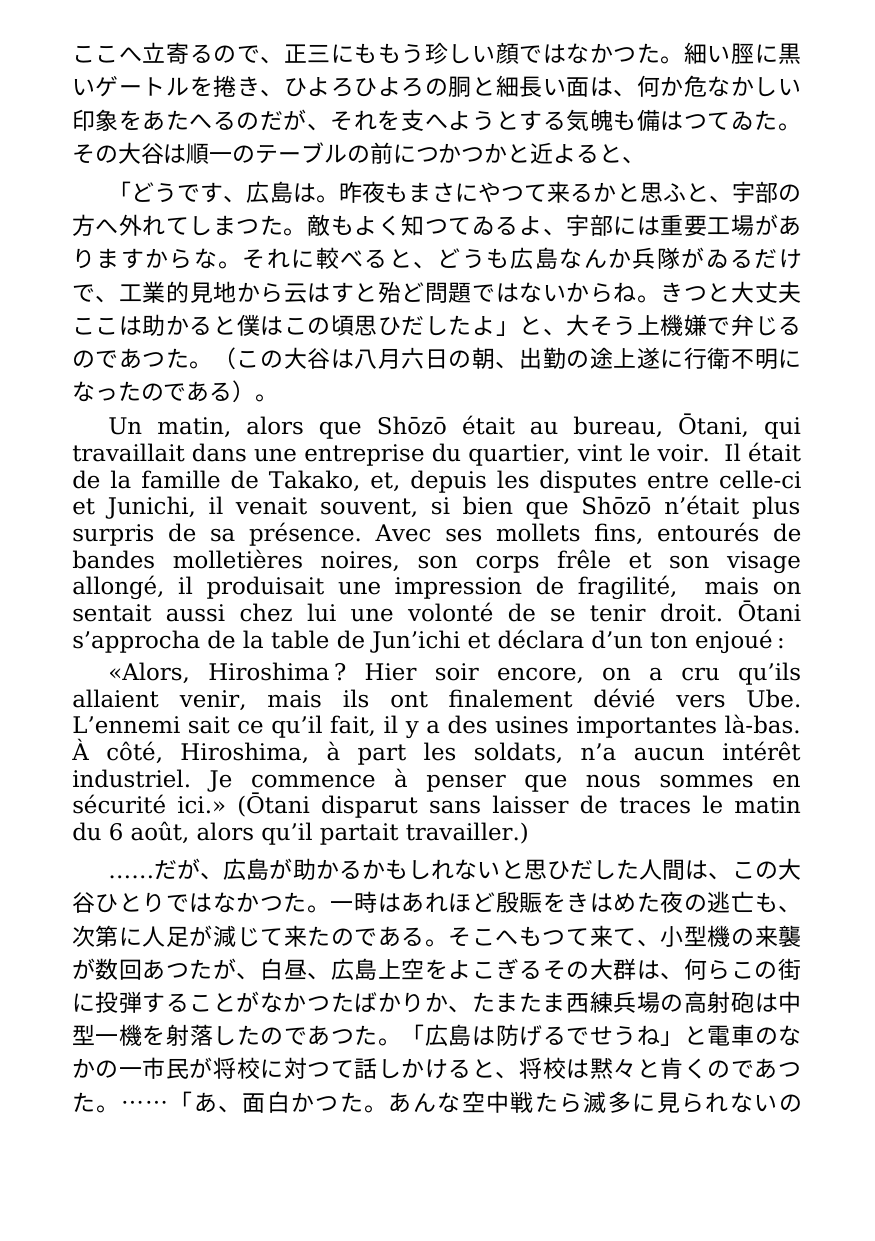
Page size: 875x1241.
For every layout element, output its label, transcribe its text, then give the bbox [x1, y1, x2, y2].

text «Alors, Hiroshima ? Hier soir encore, on a cru qu’ils allaient venir, mais ils ont finalement dévié vers Ube. L’ennemi sait ce qu’il fait, il y a des usines importantes là-bas. À côté, Hiroshima, à part les soldats, n’a aucun intérêt industriel. Je commence à penser que nous sommes en sécurité ici.» (Ōtani disparut sans laisser de traces le matin du 6 août, alors qu’il partait travailler.) [72, 659, 802, 846]
text ここへ立寄るので、正三にももう珍しい顔ではなかつた。細い脛に黒いゲートルを捲き、ひよろひよろの胴と細長い面は、何か危なかしい印象をあたへるのだが、それを支へようとする気魄も備はつてゐた。その大谷は順一のテーブルの前につかつかと近よると、 [72, 36, 802, 169]
text 「どうです、広島は。昨夜もまさにやつて来るかと思ふと、宇部の方へ外れてしまつた。敵もよく知つてゐるよ、宇部には重要工場がありますからな。それに較べると、どうも広島なんか兵隊がゐるだけで、工業的見地から云はすと殆ど問題ではないからね。きつと大丈夫ここは助かると僕はこの頃思ひだしたよ」と、大そう上機嫌で弁じるのであつた。（この大谷は八月六日の朝、出勤の途上遂に行衛不明になったのである）。 [72, 175, 802, 407]
text ……だが、広島が助かるかもしれないと思ひだした人間は、この大谷ひとりではなかつた。一時はあれほど殷賑をきはめた夜の逃亡も、次第に人足が減じて来たのである。そこへもつて来て、小型機の来襲が数回あつたが、白昼、広島上空をよこぎるその大群は、何らこの街に投弾することがなかつたばかりか、たまたま西練兵場の高射砲は中型一機を射落したのであつた。「広島は防げるでせうね」と電車のなかの一市民が将校に対つて話しかけると、将校は黙々と肯くのであつた。……「あ、面白かつた。あんな空中戦たら滅多に見られないの [72, 852, 802, 1118]
text Un matin, alors que Shōzō était au bureau, Ōtani, qui travaillait dans une entreprise du quartier, vint le voir. Il était de la famille de Takako, et, depuis les disputes entre celle-ci et Junichi, il venait souvent, si bien que Shōzō n’était plus surpris de sa présence. Avec ses mollets fins, entourés de bandes molletières noires, son corps frêle et son visage allongé, il produisait une impression de fragilité, mais on sentait aussi chez lui une volonté de se tenir droit. Ōtani s’approcha de la table de Jun’ichi et déclara d’un ton enjoué : [72, 413, 802, 653]
